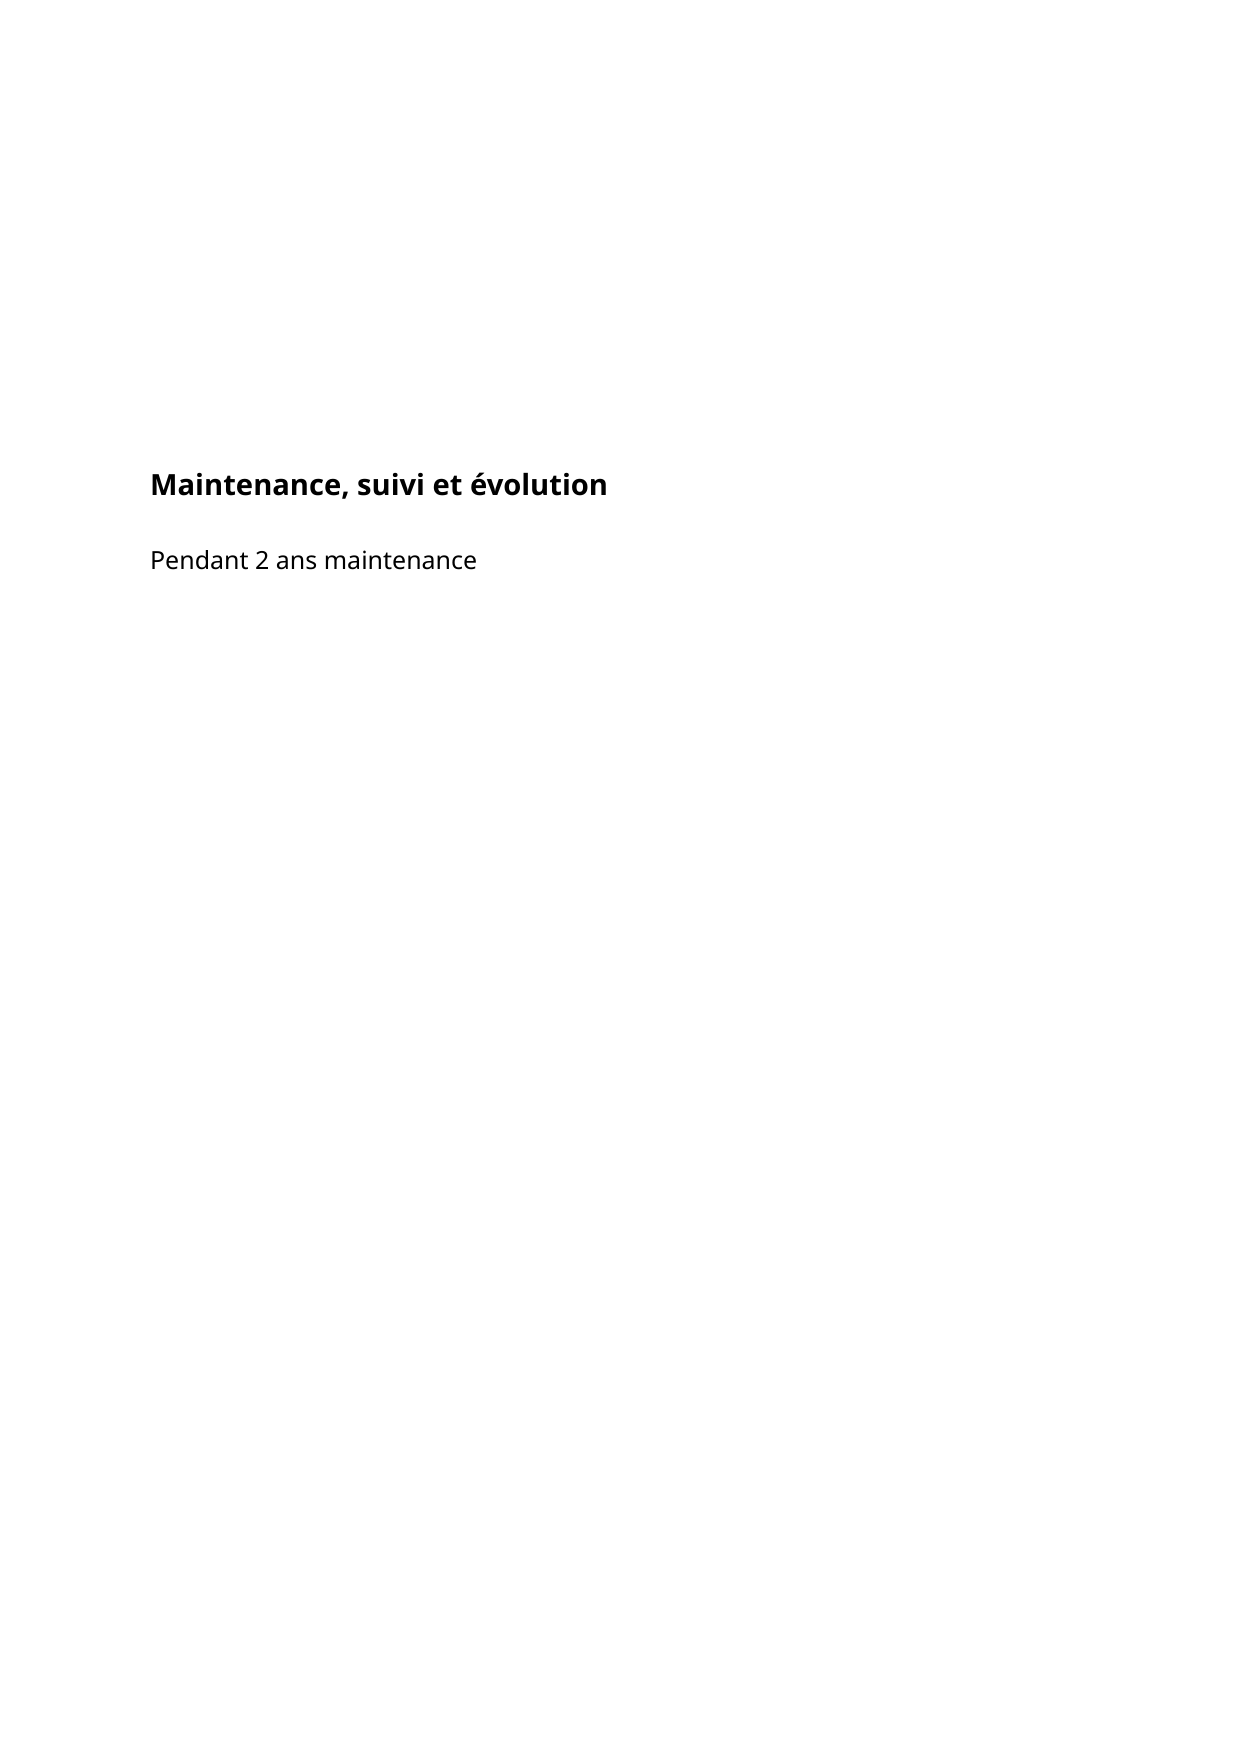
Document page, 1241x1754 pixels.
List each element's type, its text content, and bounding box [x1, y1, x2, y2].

text Pendant 2 ans maintenance [150, 543, 1090, 577]
subtitle Maintenance, suivi et évolution [150, 464, 1090, 503]
